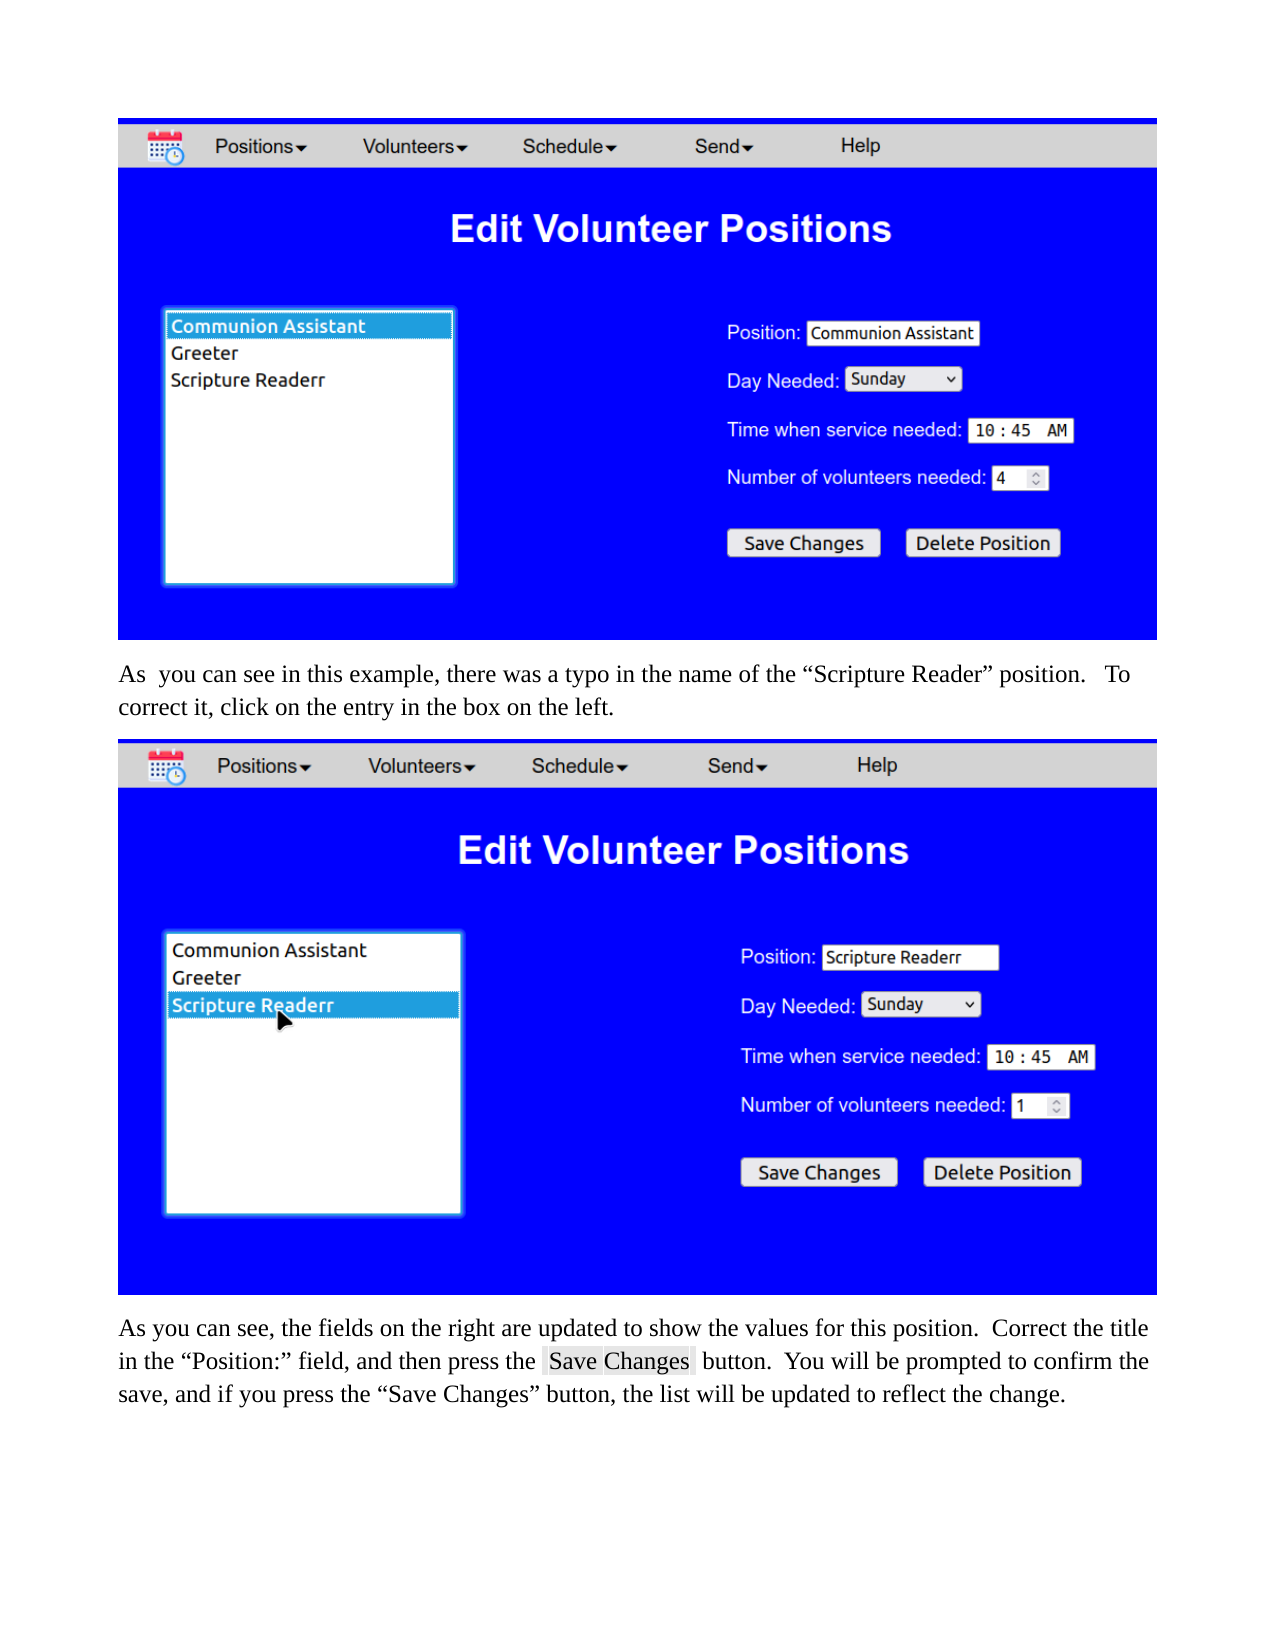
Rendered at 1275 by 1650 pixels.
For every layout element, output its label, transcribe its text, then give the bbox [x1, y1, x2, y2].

picture [118, 739, 1157, 1295]
picture [118, 118, 1157, 640]
text As you can see, the fields on the right are updated to show the values for this position. Correct the title in the “Position:” field, and then press the Save Changes button. You will be prompted to confirm the save, and if you press the “Save Changes” button, the list will be updated to reflect the change. [118, 1313, 1157, 1408]
text As you can see in this example, there was a typo in the name of the “Scripture Reader” position. To correct it, click on the entry in the box on the left. [118, 659, 1157, 721]
